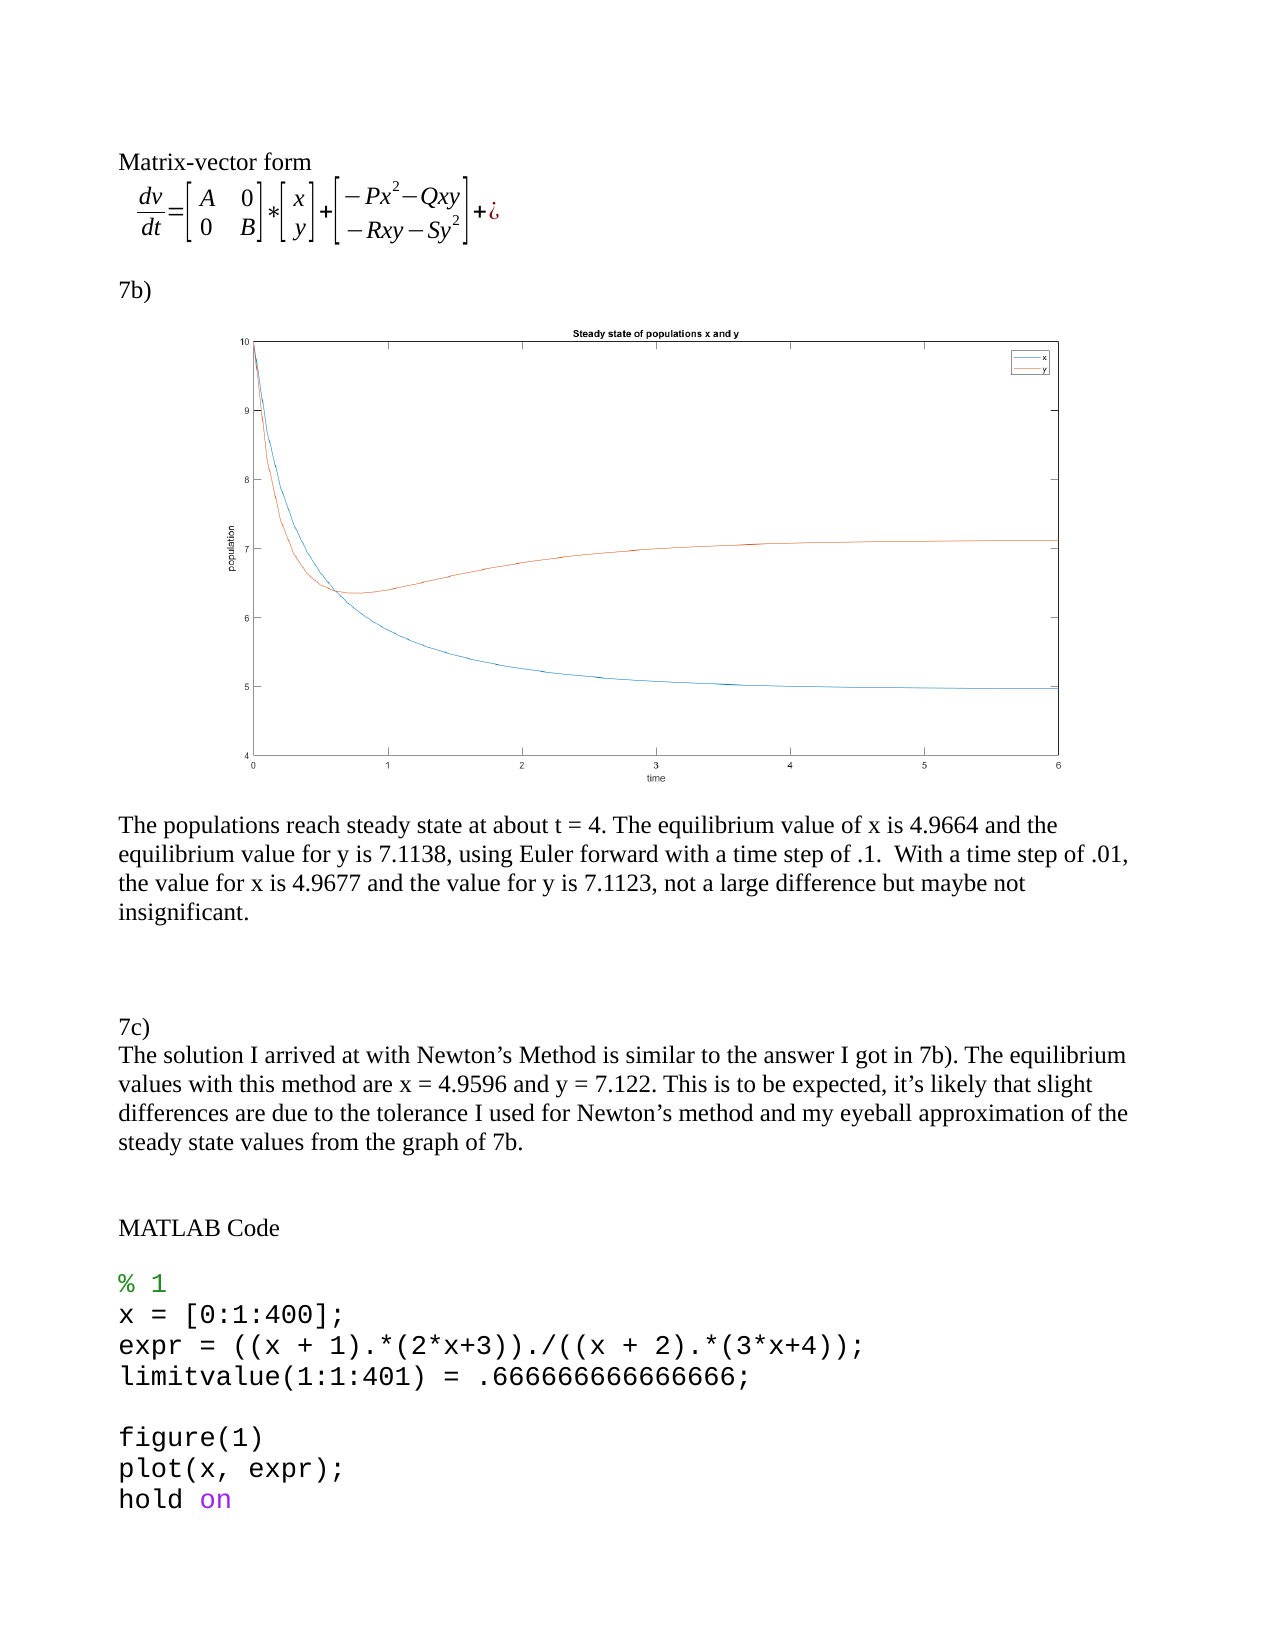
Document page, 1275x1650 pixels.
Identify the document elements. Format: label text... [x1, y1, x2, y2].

text 7b) [118, 275, 1157, 303]
text expr = ((x + 1).*(2*x+3))./((x + 2).*(3*x+4)); [118, 1332, 1157, 1362]
text limitvalue(1:1:401) = .666666666666666; [118, 1362, 1157, 1393]
text hold on [118, 1485, 1157, 1516]
text figure(1) [118, 1424, 1157, 1455]
text plot(x, expr); [118, 1455, 1157, 1485]
text Matrix-vector form [118, 147, 1157, 176]
text 7c) [118, 1012, 1157, 1040]
text The solution I arrived at with Newton’s Method is similar to the answer I got in 7b). The equilibrium values with this method are x = 4.9596 and y = 7.122. This is to be expected, it’s likely that slight differences are due to the tolerance I used for Newton’s method and my eyeball approximation of the steady state values from the graph of 7b. [118, 1040, 1157, 1155]
text x = [0:1:400]; [118, 1301, 1157, 1332]
text The populations reach steady state at about t = 4. The equilibrium value of x is 4.9664 and the equilibrium value for y is 7.1138, using Euler forward with a time step of .1. With a time step of .01, the value for x is 4.9677 and the value for y is 7.1123, not a large difference but maybe not insignificant. [118, 811, 1157, 925]
text % 1 [118, 1270, 1157, 1301]
text MATLAB Code [118, 1213, 1157, 1242]
picture [118, 303, 1157, 811]
